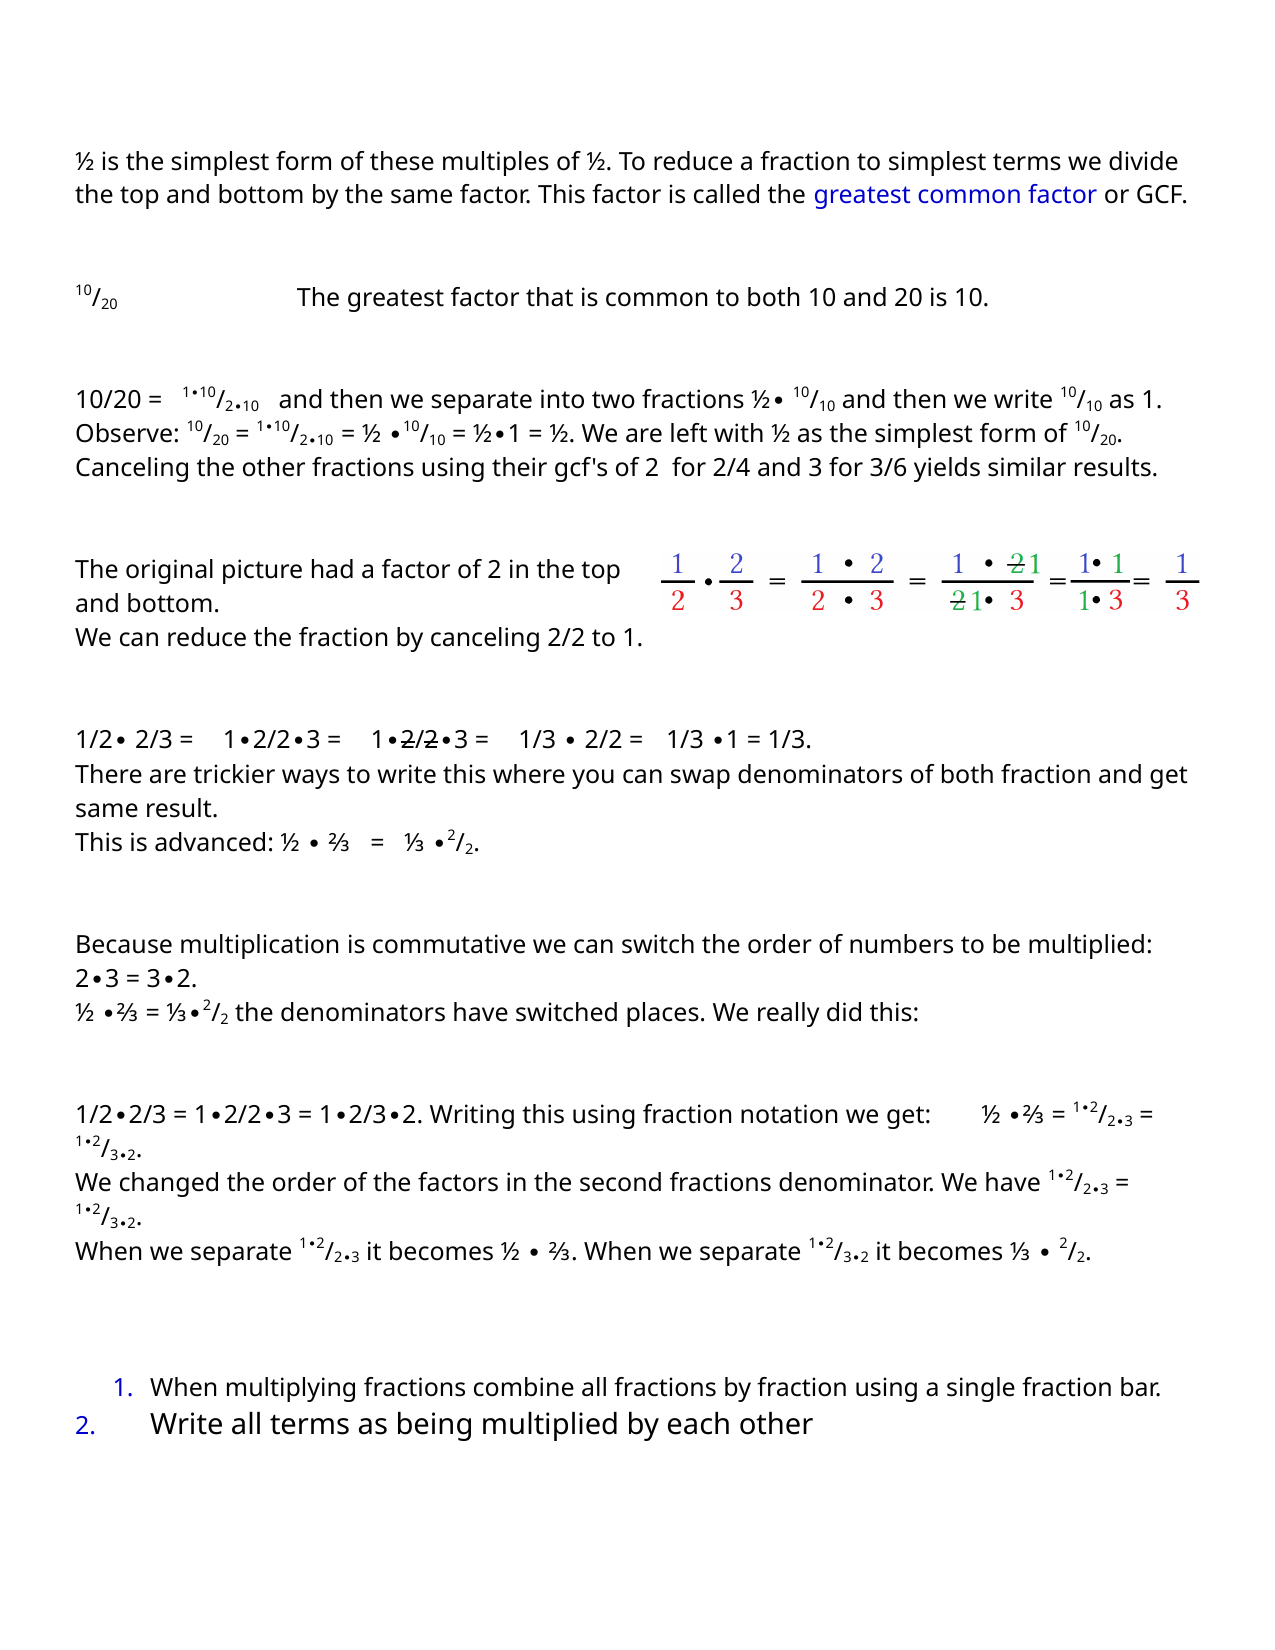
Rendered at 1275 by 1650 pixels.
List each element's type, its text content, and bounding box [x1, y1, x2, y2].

list When multiplying fractions combine all fractions by fraction using a single fraction bar. [112, 1369, 1200, 1403]
text 1/2∙2/3 = 1∙2/2∙3 = 1∙2/3∙2. Writing this using fraction notation we get: ½ ∙⅔ = 1∙2/2∙3 = 1∙2/3∙2. [75, 1097, 1200, 1165]
text ½ ∙⅔ = ⅓∙2/2 the denominators have switched places. We really did this: [75, 995, 1200, 1029]
text 10/20 = 1∙10/2∙10 and then we separate into two fractions ½∙ 10/10 and then we write 10/10 as 1. [75, 382, 1200, 416]
text We changed the order of the factors in the second fractions denominator. We have 1∙2/2∙3 = 1∙2/3∙2. [75, 1165, 1200, 1233]
text 10/20 The greatest factor that is common to both 10 and 20 is 10. [75, 279, 1200, 313]
text The original picture had a factor of 2 in the top and bottom. [75, 552, 1200, 620]
text This is advanced: ½ ∙ ⅔ = ⅓ ∙2/2. [75, 824, 1200, 858]
text Canceling the other fractions using their gcf's of 2 for 2/4 and 3 for 3/6 yields similar results. [75, 450, 1200, 484]
text We can reduce the fraction by canceling 2/2 to 1. [75, 620, 1200, 654]
text Because multiplication is commutative we can switch the order of numbers to be multiplied: 2∙3 = 3∙2. [75, 927, 1200, 995]
text Observe: 10/20 = 1∙10/2∙10 = ½ ∙10/10 = ½∙1 = ½. We are left with ½ as the simplest form of 10/20. [75, 416, 1200, 450]
picture [661, 551, 1200, 612]
text There are trickier ways to write this where you can swap denominators of both fraction and get same result. [75, 756, 1200, 824]
text When we separate 1∙2/2∙3 it becomes ½ ∙ ⅔. When we separate 1∙2/3∙2 it becomes ⅓ ∙ 2/2. [75, 1233, 1200, 1267]
text ½ is the simplest form of these multiples of ½. To reduce a fraction to simplest terms we divide the top and bottom by the same factor. This factor is called the greatest common factor or GCF. [75, 143, 1200, 211]
list Write all terms as being multiplied by each other [75, 1403, 1200, 1443]
text 1/2∙ 2/3 = 1∙2/2∙3 = 1∙2/2∙3 = 1/3 ∙ 2/2 = 1/3 ∙1 = 1/3. [75, 722, 1200, 756]
